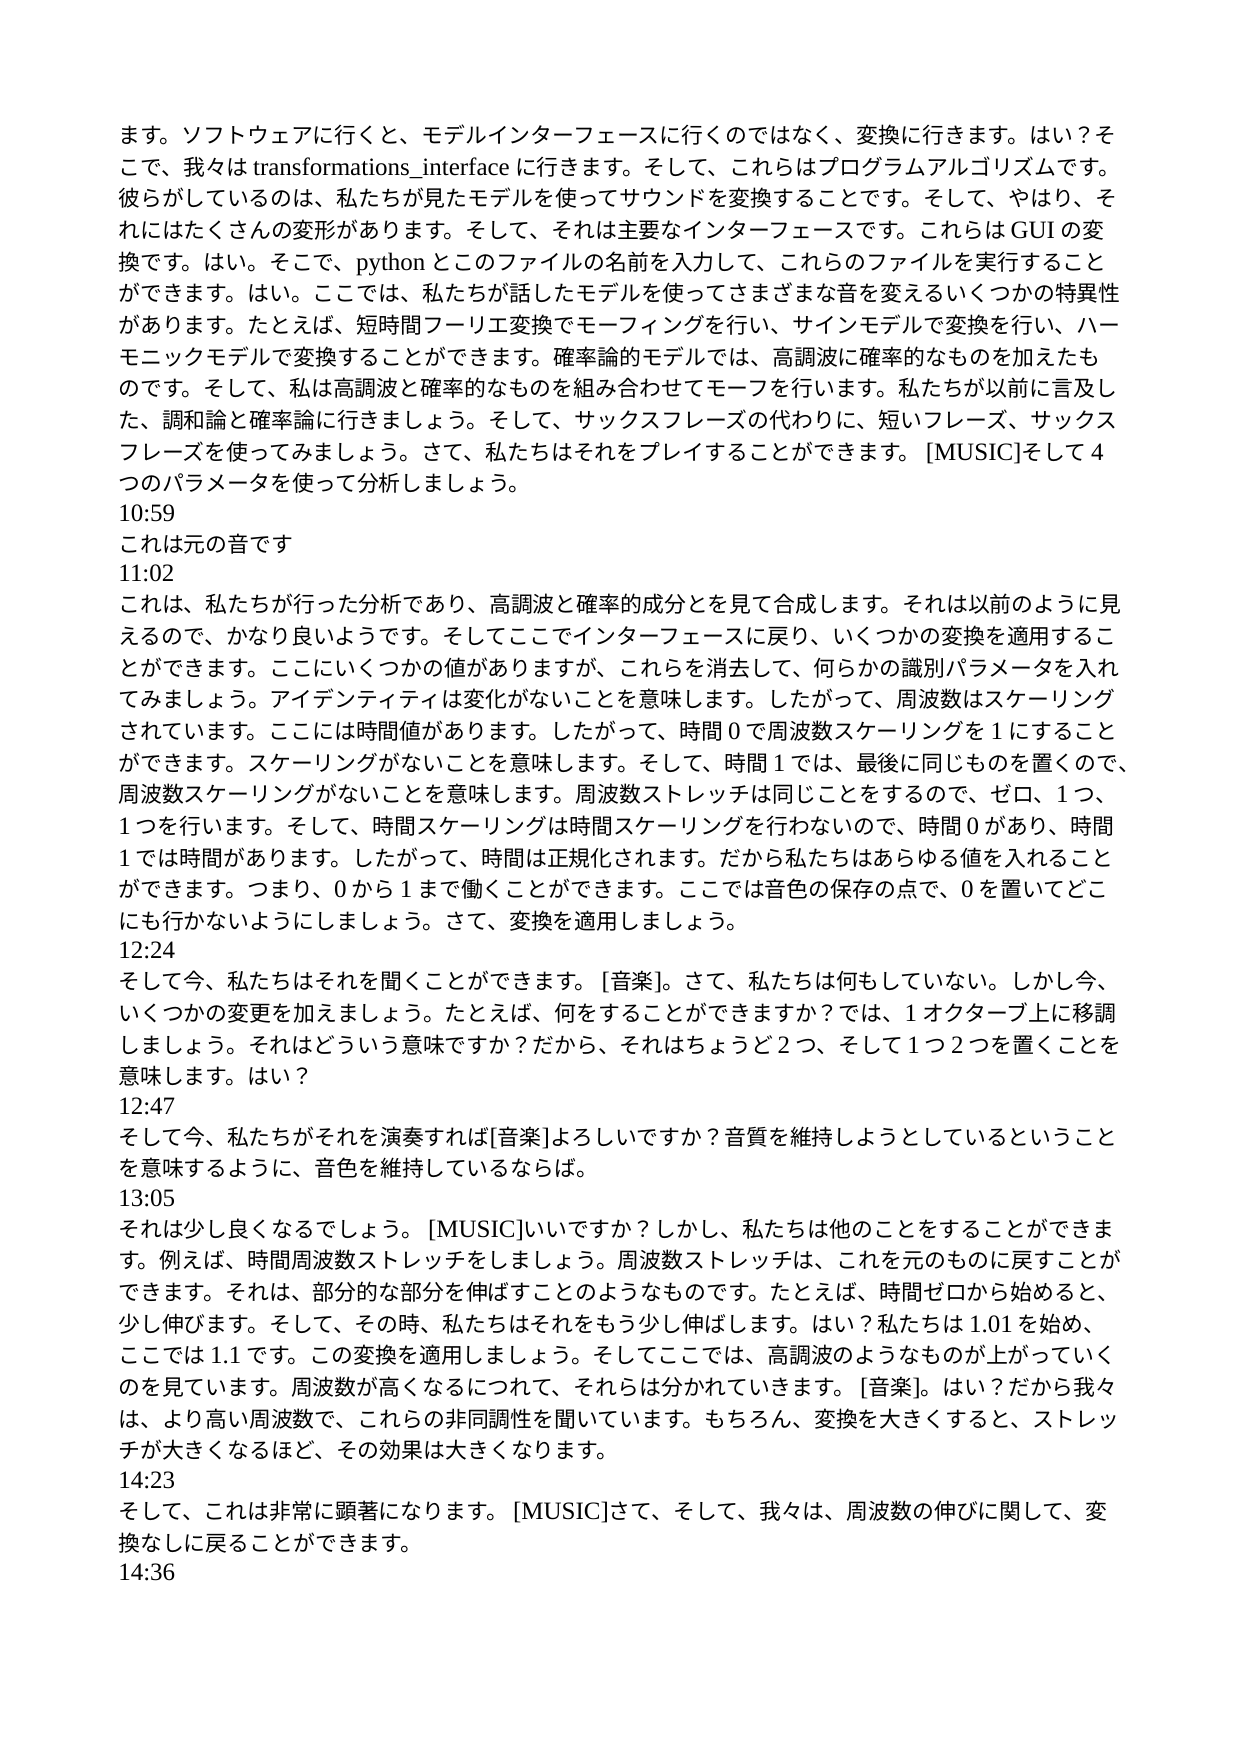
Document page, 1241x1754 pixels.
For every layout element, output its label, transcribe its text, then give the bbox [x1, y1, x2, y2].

text そして今、私たちがそれを演奏すれば[音楽]よろしいですか？音質を維持しようとしているということを意味するように、音色を維持しているならば。 [118, 1120, 1122, 1183]
text 10:59 [118, 498, 1122, 527]
text これは元の音です [118, 527, 1122, 558]
text これは、私たちが行った分析であり、高調波と確率的成分とを見て合成します。それは以前のように見えるので、かなり良いようです。そしてここでインターフェースに戻り、いくつかの変換を適用することができます。ここにいくつかの値がありますが、これらを消去して、何らかの識別パラメータを入れてみましょう。アイデンティティは変化がないことを意味します。したがって、周波数はスケーリングされています。ここには時間値があります。したがって、時間0で周波数スケーリングを1にすることができます。スケーリングがないことを意味します。そして、時間1では、最後に同じものを置くので、周波数スケーリングがないことを意味します。周波数ストレッチは同じことをするので、ゼロ、1つ、1つを行います。そして、時間スケーリングは時間スケーリングを行わないので、時間0があり、時間1では時間があります。したがって、時間は正規化されます。だから私たちはあらゆる値を入れることができます。つまり、0から1まで働くことができます。ここでは音色の保存の点で、0を置いてどこにも行かないようにしましょう。さて、変換を適用しましょう。 [118, 587, 1122, 936]
text 14:36 [118, 1557, 1122, 1586]
text そして今、私たちはそれを聞くことができます。 [音楽]。さて、私たちは何もしていない。しかし今、いくつかの変更を加えましょう。たとえば、何をすることができますか？では、1オクターブ上に移調しましょう。それはどういう意味ですか？だから、それはちょうど2つ、そして1つ2つを置くことを意味します。はい？ [118, 964, 1122, 1091]
text 14:23 [118, 1465, 1122, 1494]
text そして、これは非常に顕著になります。 [MUSIC]さて、そして、我々は、周波数の伸びに関して、変換なしに戻ることができます。 [118, 1494, 1122, 1557]
text 13:05 [118, 1183, 1122, 1212]
text 12:24 [118, 936, 1122, 964]
text 11:02 [118, 558, 1122, 587]
text 12:47 [118, 1091, 1122, 1120]
text だからそれは良いです。これらのモデルの別のモデルに移動しましょう。たぶん、私たちがやる最も洗練されたもの、それは高調波と呼ばれ、確率的な表現です。もう一度、このサックスフレーズの代わりに別の音を出してみましょう。短いバージョンを取ってみましょう。もっと早くなるでしょう。はい？そしてそれを試してみましょう。 [MUSIC]いいですか？これはサックスフレーズです。また、さまざまな事柄を分析し、多くのパラメータを定義することができます。それから私たちはそれを計算します。だから、これはもっと洗練されたモデルですが、少し時間がかかります。そして、これがこの分析の結果です。これは私たちが聞いた入力音です。これは、私たちが計算した分析表現であり、高調波と確率的表現と呼ばれるものを示しています。これが合成です。それを見ると、元のものと非常に似ています。それを聞いてみましょう。さて、それはかなり似ています。しかし、これらの分析では、サウンドの2つの側面を分析しています。私たちがSinusoidと呼ぶものを聞いてみましょう。[MUSIC]基本的には、音の中で興味深い要素の大部分を捕捉しますが、それもあります。確率的な信号としてモデル化された残差も、私たちも聞くことができます。 [音]。はい？それはかなり柔らかいですが、注意を払うと基本的に音の呼吸部分の空気部分があります。それは多くの音ではかなり関係しています。さて、このインターフェイスを閉じましょう。私たちも使用する別のインターフェースに行きましょう。そして、私たちはこれを行うことで元に戻ります。そして今、私たちは再びツールのメインディレクトリに入っています。ソフトウェアに行くと、モデルインターフェースに行くのではなく、変換に行きます。はい？そこで、我々はtransformations_interfaceに行きます。そして、これらはプログラムアルゴリズムです。彼らがしているのは、私たちが見たモデルを使ってサウンドを変換することです。そして、やはり、それにはたくさんの変形があります。そして、それは主要なインターフェースです。これらはGUIの変換です。はい。そこで、pythonとこのファイルの名前を入力して、これらのファイルを実行することができます。はい。ここでは、私たちが話したモデルを使ってさまざまな音を変えるいくつかの特異性があります。たとえば、短時間フーリエ変換でモーフィングを行い、サインモデルで変換を行い、ハーモニックモデルで変換することができます。確率論的モデルでは、高調波に確率的なものを加えたものです。そして、私は高調波と確率的なものを組み合わせてモーフを行います。私たちが以前に言及した、調和論と確率論に行きましょう。そして、サックスフレーズの代わりに、短いフレーズ、サックスフレーズを使ってみましょう。さて、私たちはそれをプレイすることができます。 [MUSIC]そして4つのパラメータを使って分析しましょう。 [118, 118, 1122, 498]
text それは少し良くなるでしょう。 [MUSIC]いいですか？しかし、私たちは他のことをすることができます。例えば、時間周波数ストレッチをしましょう。周波数ストレッチは、これを元のものに戻すことができます。それは、部分的な部分を伸ばすことのようなものです。たとえば、時間ゼロから始めると、少し伸びます。そして、その時、私たちはそれをもう少し伸ばします。はい？私たちは1.01を始め、ここでは1.1です。この変換を適用しましょう。そしてここでは、高調波のようなものが上がっていくのを見ています。周波数が高くなるにつれて、それらは分かれていきます。 [音楽]。はい？だから我々は、より高い周波数で、これらの非同調性を聞いています。もちろん、変換を大きくすると、ストレッチが大きくなるほど、その効果は大きくなります。 [118, 1212, 1122, 1465]
